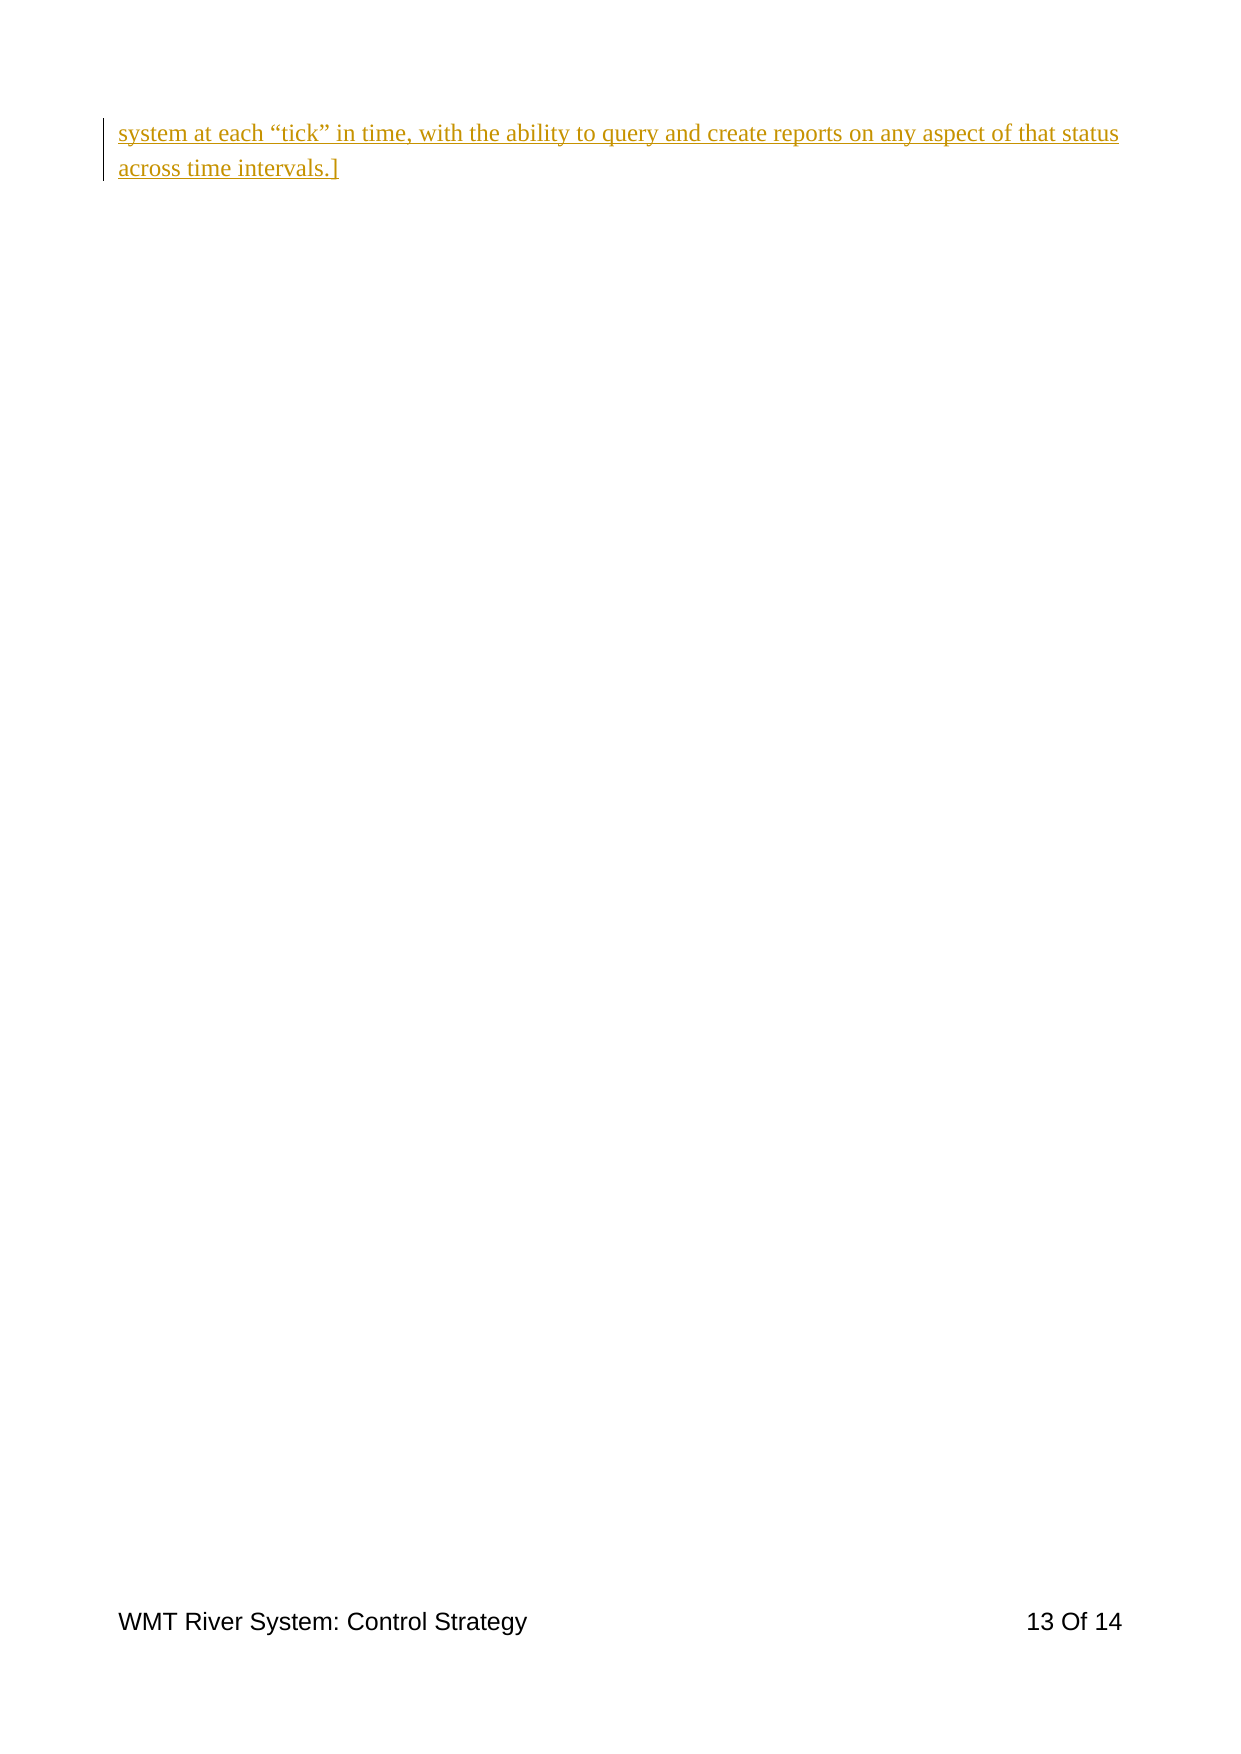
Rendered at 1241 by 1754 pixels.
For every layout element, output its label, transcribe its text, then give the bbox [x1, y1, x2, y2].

text system at each “tick” in time, with the ability to query and create reports on any aspect of that status across time intervals.] [118, 118, 1122, 181]
